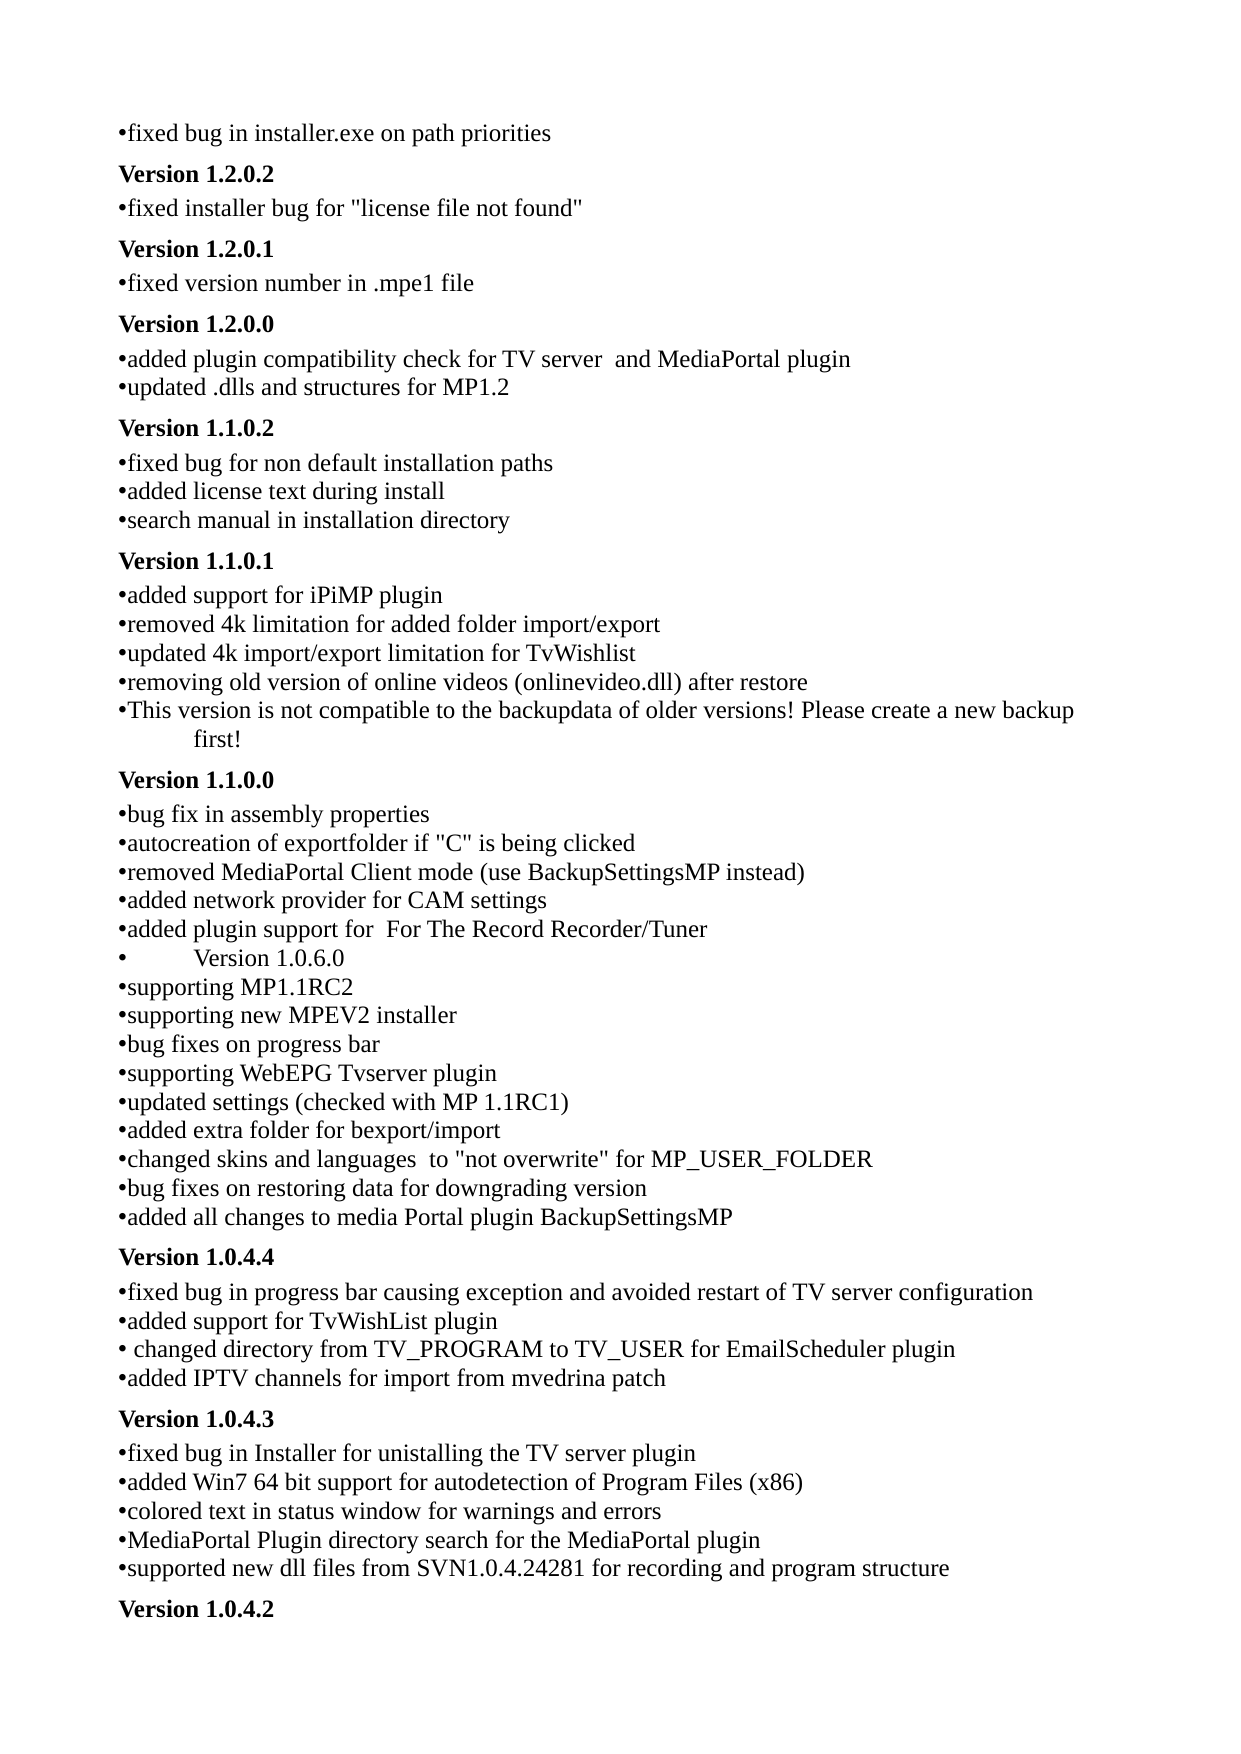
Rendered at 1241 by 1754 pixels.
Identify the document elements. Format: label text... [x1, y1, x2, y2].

list MediaPortal Plugin directory search for the MediaPortal plugin [118, 1525, 1122, 1553]
list added plugin compatibility check for TV server and MediaPortal plugin [118, 344, 1122, 372]
list search manual in installation directory [118, 505, 1122, 534]
list added IPTV channels for import from mvedrina patch [118, 1363, 1122, 1392]
list supported new dll files from SVN1.0.4.24281 for recording and program structure [118, 1553, 1122, 1582]
list updated 4k import/export limitation for TvWishlist [118, 638, 1122, 667]
text Version 1.2.0.1 [118, 234, 1122, 263]
list removing old version of online videos (onlinevideo.dll) after restore [118, 667, 1122, 695]
list supporting new MPEV2 installer [118, 1001, 1122, 1029]
text Version 1.0.4.3 [118, 1404, 1122, 1433]
list Version 1.0.6.0 [118, 943, 1122, 972]
list fixed bug in progress bar causing exception and avoided restart of TV server configuration [118, 1277, 1122, 1306]
list added plugin support for For The Record Recorder/Tuner [118, 914, 1122, 943]
list added license text during install [118, 476, 1122, 505]
list colored text in status window for warnings and errors [118, 1496, 1122, 1525]
list bug fix in assembly properties [118, 799, 1122, 828]
list This version is not compatible to the backupdata of older versions! Please create a new backup first! [118, 695, 1122, 753]
list added all changes to media Portal plugin BackupSettingsMP [118, 1202, 1122, 1231]
list changed skins and languages to "not overwrite" for MP_USER_FOLDER [118, 1144, 1122, 1173]
text Version 1.1.0.2 [118, 413, 1122, 442]
list supporting WebEPG Tvserver plugin [118, 1058, 1122, 1087]
list updated settings (checked with MP 1.1RC1) [118, 1087, 1122, 1116]
list removed 4k limitation for added folder import/export [118, 609, 1122, 638]
list fixed bug in installer.exe on path priorities [118, 118, 1122, 147]
list supporting MP1.1RC2 [118, 972, 1122, 1001]
list added network provider for CAM settings [118, 886, 1122, 914]
text Version 1.2.0.2 [118, 159, 1122, 187]
list added extra folder for bexport/import [118, 1116, 1122, 1144]
text Version 1.1.0.0 [118, 765, 1122, 793]
list fixed bug for non default installation paths [118, 448, 1122, 476]
list autocreation of exportfolder if "C" is being clicked [118, 828, 1122, 857]
list updated .dlls and structures for MP1.2 [118, 372, 1122, 401]
list added support for iPiMP plugin [118, 580, 1122, 609]
text Version 1.2.0.0 [118, 309, 1122, 338]
text Version 1.0.4.2 [118, 1594, 1122, 1623]
list added support for TvWishList plugin [118, 1306, 1122, 1334]
list fixed version number in .mpe1 file [118, 268, 1122, 297]
list bug fixes on progress bar [118, 1029, 1122, 1058]
list added Win7 64 bit support for autodetection of Program Files (x86) [118, 1467, 1122, 1496]
list removed MediaPortal Client mode (use BackupSettingsMP instead) [118, 857, 1122, 886]
text Version 1.1.0.1 [118, 546, 1122, 574]
list fixed installer bug for "license file not found" [118, 193, 1122, 222]
list changed directory from TV_PROGRAM to TV_USER for EmailScheduler plugin [118, 1334, 1122, 1363]
list fixed bug in Installer for unistalling the TV server plugin [118, 1438, 1122, 1467]
list bug fixes on restoring data for downgrading version [118, 1173, 1122, 1202]
text Version 1.0.4.4 [118, 1242, 1122, 1271]
